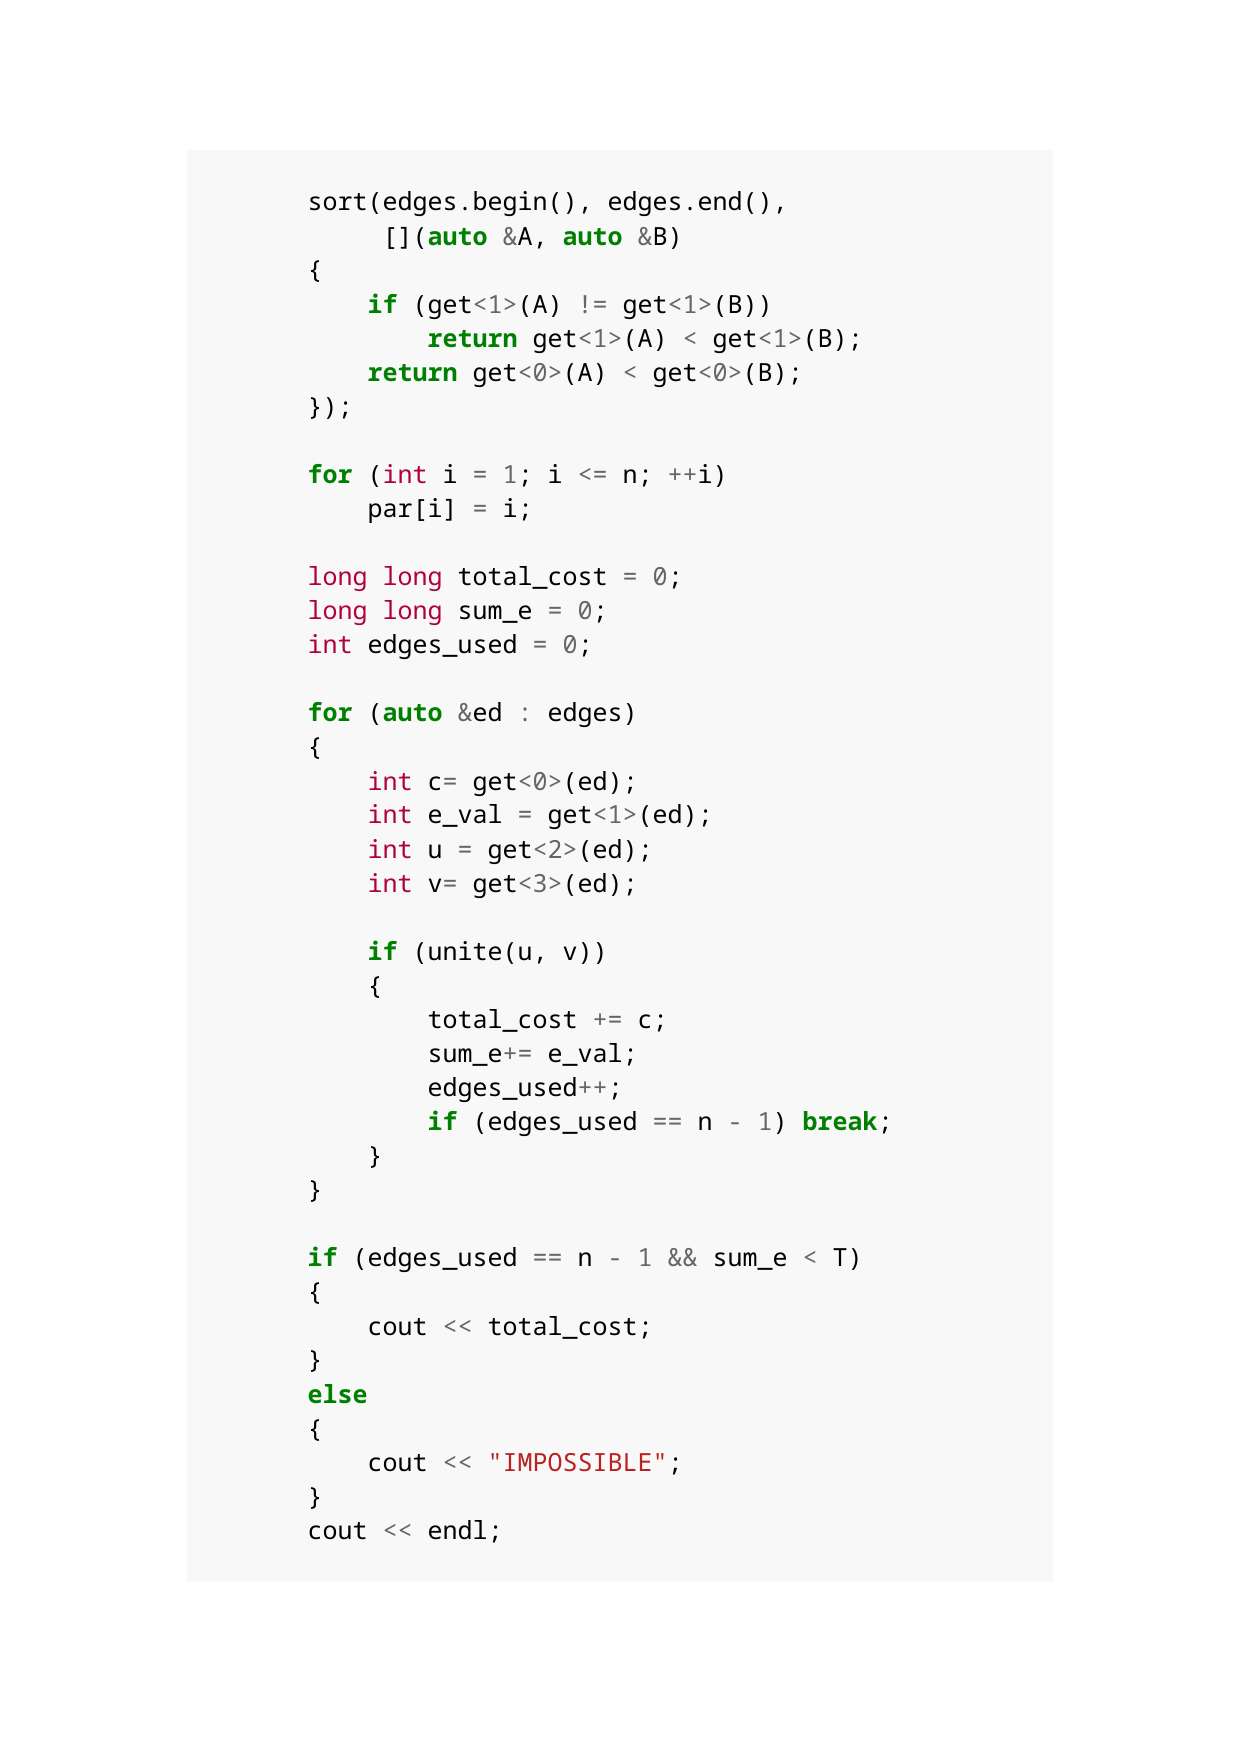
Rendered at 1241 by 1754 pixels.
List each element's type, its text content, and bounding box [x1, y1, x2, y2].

text int e_val = get<1>(ed); [187, 797, 1053, 831]
text if (edges_used == n - 1) break; [187, 1104, 1053, 1138]
text edges_used++; [187, 1070, 1053, 1104]
text sort(edges.begin(), edges.end(), [187, 184, 1053, 218]
text int u = get<2>(ed); [187, 831, 1053, 865]
text return get<0>(A) < get<0>(B); [187, 354, 1053, 388]
text } [187, 1478, 1053, 1512]
text if (unite(u, v)) [187, 933, 1053, 967]
text { [187, 729, 1053, 763]
text { [187, 252, 1053, 286]
text for (int i = 1; i <= n; ++i) [187, 457, 1053, 491]
text long long sum_e = 0; [187, 593, 1053, 627]
text cout << total_cost; [187, 1308, 1053, 1342]
text int c= get<0>(ed); [187, 763, 1053, 797]
text else [187, 1376, 1053, 1410]
text return get<1>(A) < get<1>(B); [187, 320, 1053, 354]
text } [187, 1138, 1053, 1172]
text if (get<1>(A) != get<1>(B)) [187, 286, 1053, 320]
text } [187, 1172, 1053, 1206]
text cout << "IMPOSSIBLE"; [187, 1444, 1053, 1478]
text cout << endl; [187, 1512, 1053, 1547]
text sum_e+= e_val; [187, 1036, 1053, 1070]
text if (edges_used == n - 1 && sum_e < T) [187, 1240, 1053, 1274]
text { [187, 967, 1053, 1002]
text [](auto &A, auto &B) [187, 218, 1053, 252]
text }); [187, 388, 1053, 422]
text long long total_cost = 0; [187, 559, 1053, 593]
text { [187, 1274, 1053, 1308]
text } [187, 1342, 1053, 1376]
text int edges_used = 0; [187, 627, 1053, 661]
text int v= get<3>(ed); [187, 865, 1053, 899]
text for (auto &ed : edges) [187, 695, 1053, 729]
text par[i] = i; [187, 491, 1053, 525]
text total_cost += c; [187, 1002, 1053, 1036]
text { [187, 1410, 1053, 1444]
